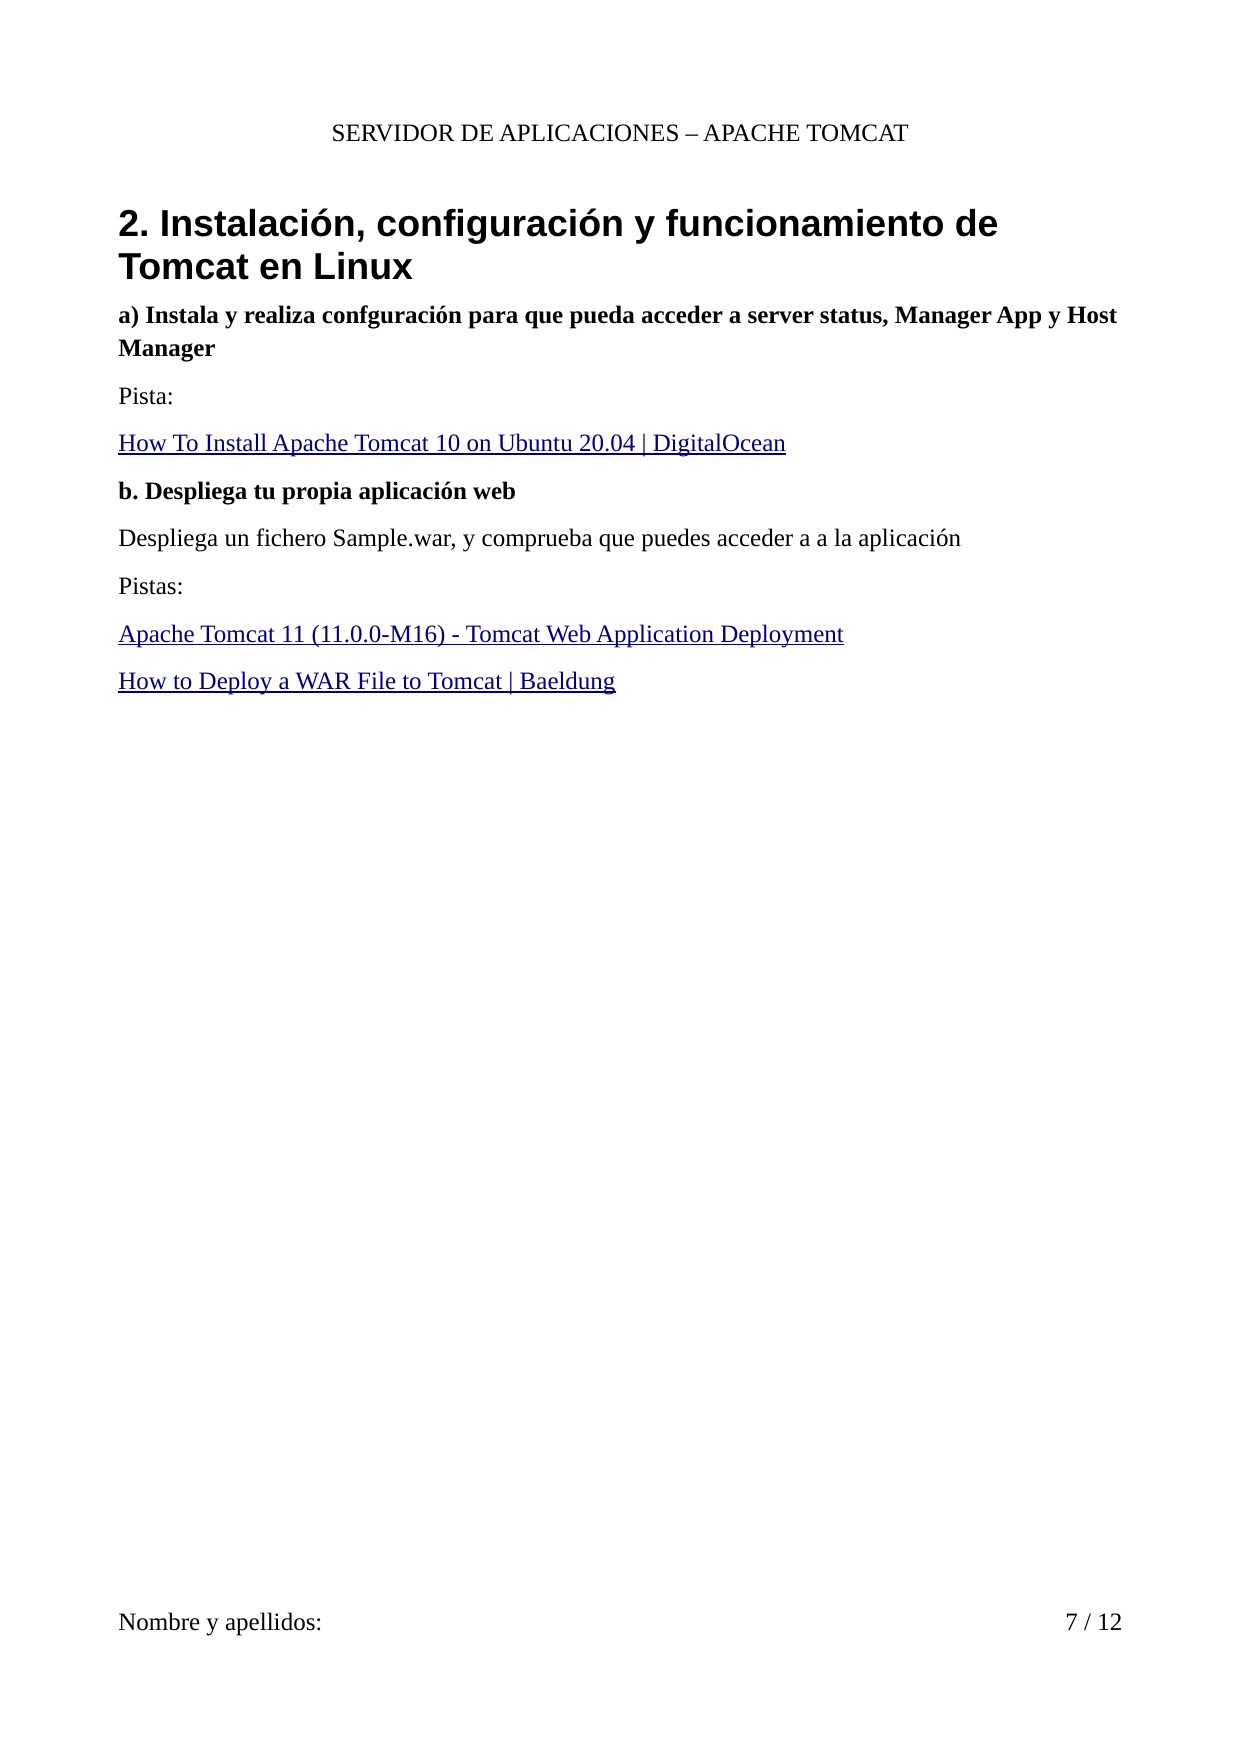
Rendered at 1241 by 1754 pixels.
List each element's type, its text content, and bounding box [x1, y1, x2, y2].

text Despliega un fichero Sample.war, y comprueba que puedes acceder a a la aplicación [118, 523, 1122, 552]
text Pistas: [118, 571, 1122, 600]
text How to Deploy a WAR File to Tomcat | Baeldung [118, 666, 1122, 695]
text Apache Tomcat 11 (11.0.0-M16) - Tomcat Web Application Deployment [118, 619, 1122, 647]
text b. Despliega tu propia aplicación web [118, 476, 1122, 505]
text a) Instala y realiza confguración para que pueda acceder a server status, Manager App y Host Manager [118, 300, 1122, 362]
text How To Install Apache Tomcat 10 on Ubuntu 20.04 | DigitalOcean [118, 428, 1122, 457]
subtitle 2. Instalación, configuración y funcionamiento de Tomcat en Linux [118, 201, 1122, 288]
text Pista: [118, 381, 1122, 409]
